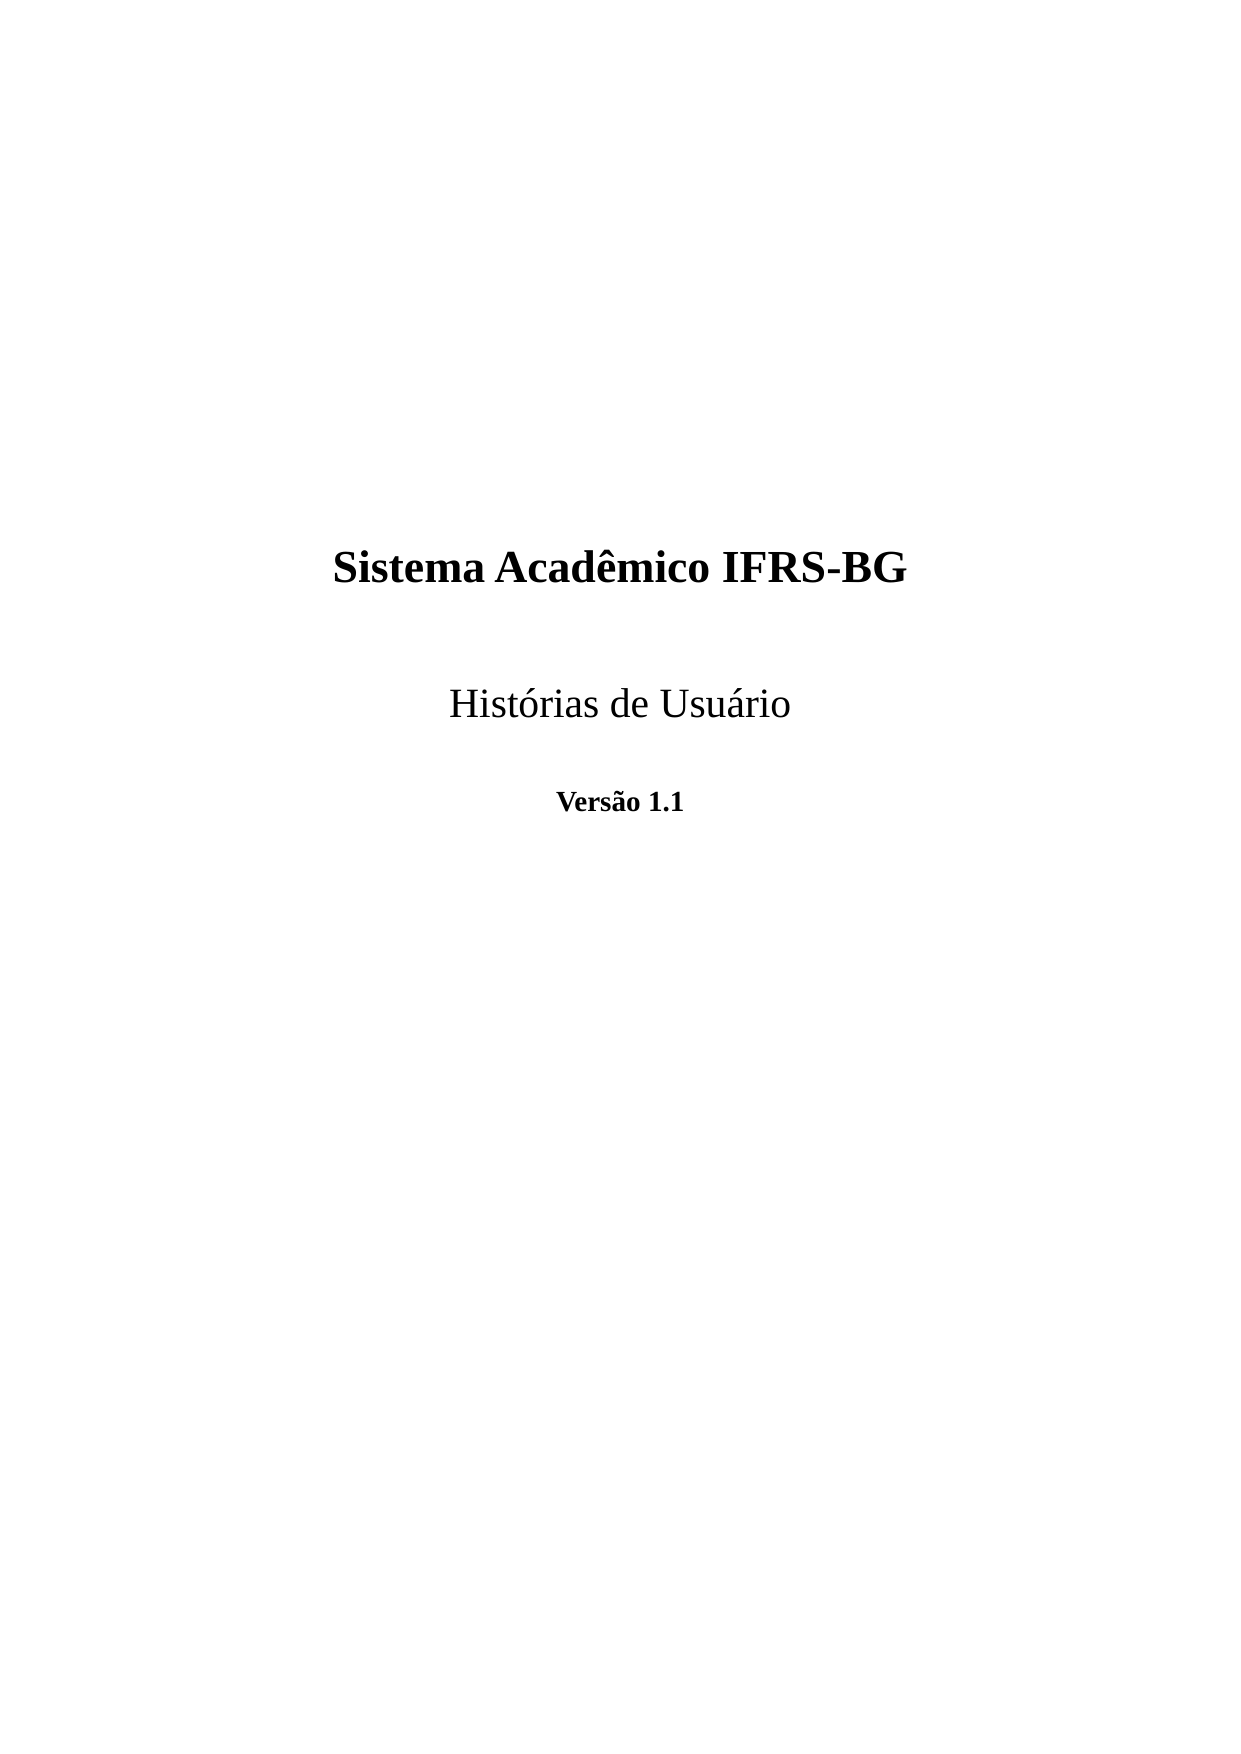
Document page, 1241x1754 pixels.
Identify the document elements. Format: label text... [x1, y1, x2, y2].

text Histórias de Usuário [118, 679, 1122, 727]
text Sistema Acadêmico IFRS-BG [118, 540, 1122, 592]
text Versão 1.1 [118, 784, 1122, 818]
